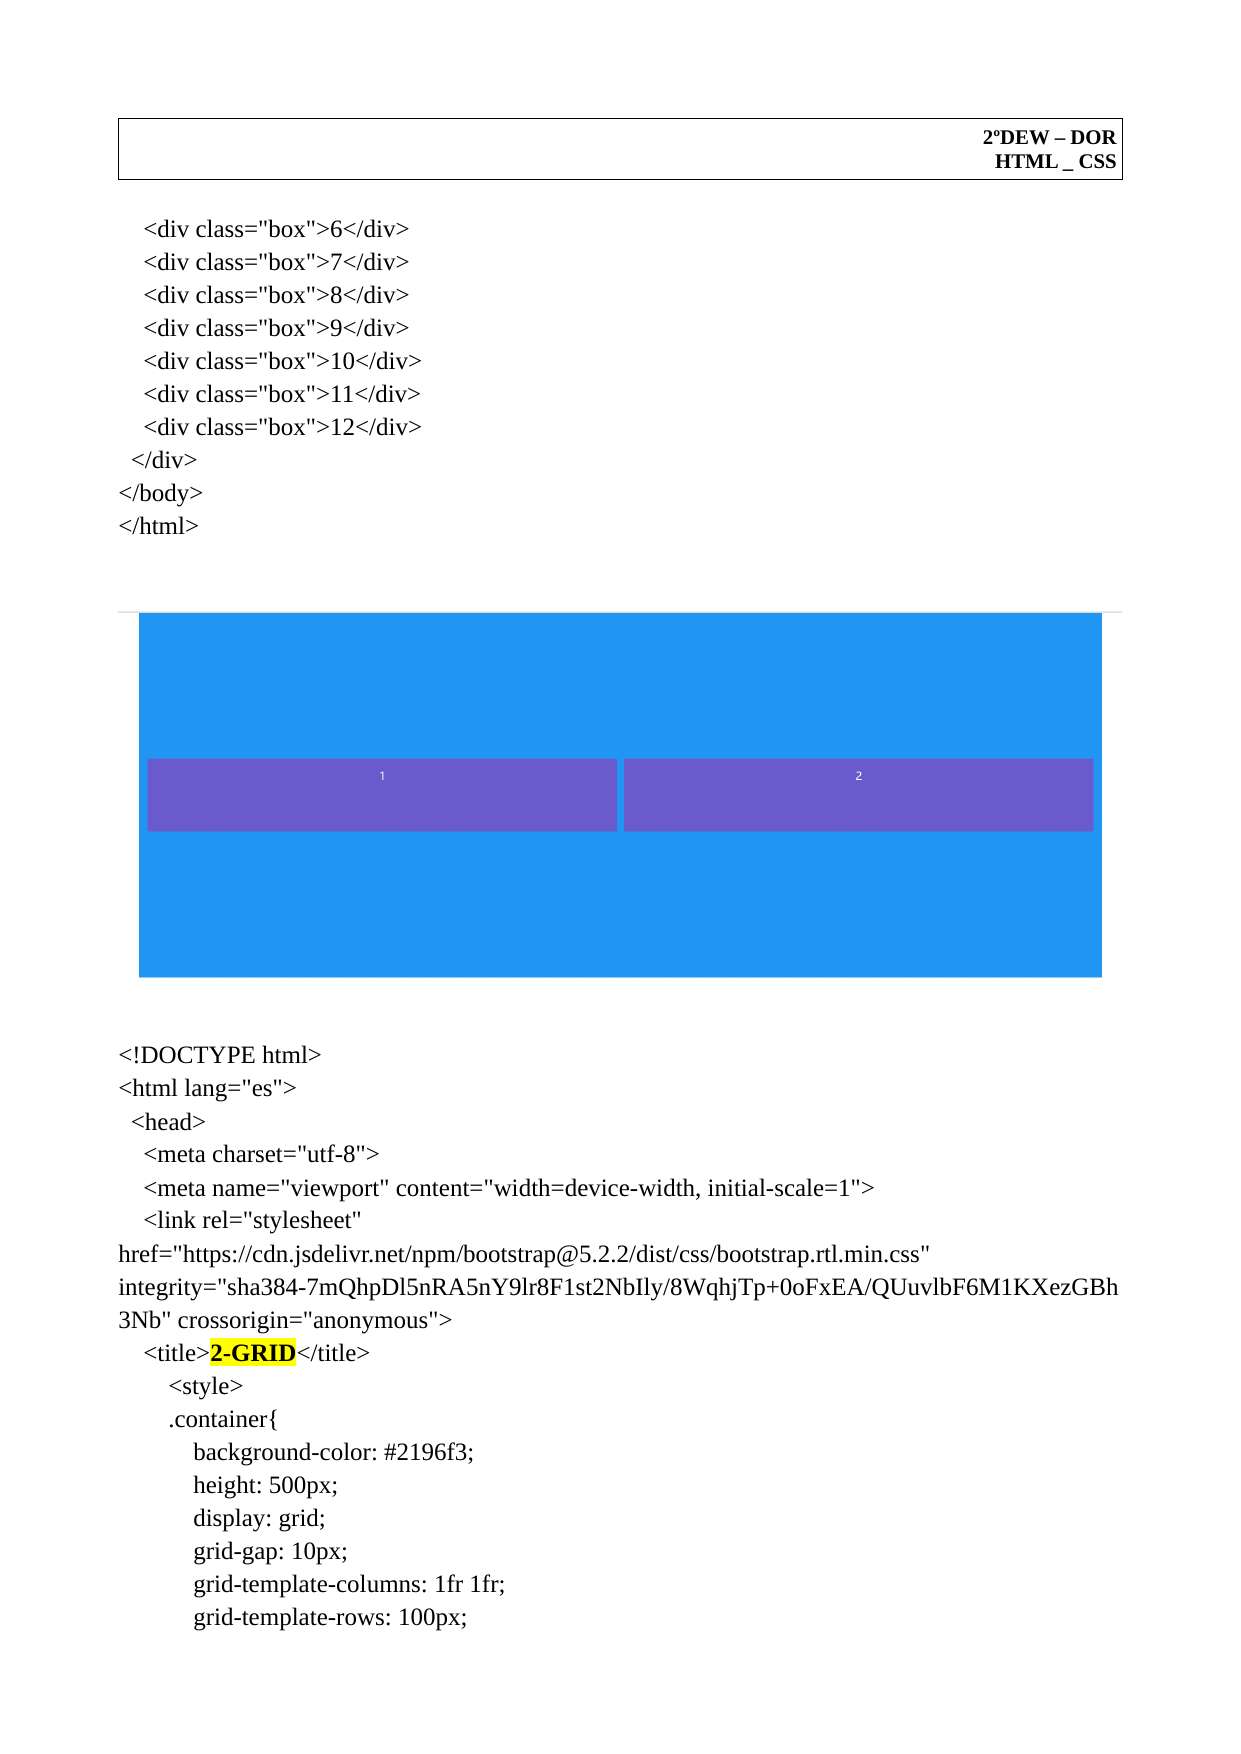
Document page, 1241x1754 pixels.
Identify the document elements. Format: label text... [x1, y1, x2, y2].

text background-color: #2196f3; [118, 1437, 1122, 1466]
text <html lang="es"> [118, 1073, 1122, 1102]
text grid-gap: 10px; [118, 1536, 1122, 1564]
text display: grid; [118, 1503, 1122, 1532]
text <!DOCTYPE html> [118, 1041, 1122, 1069]
text <div class="box">11</div> [118, 379, 1122, 408]
text <meta name="viewport" content="width=device-width, initial-scale=1"> [118, 1173, 1122, 1201]
text grid-template-rows: 100px; [118, 1602, 1122, 1631]
text <style> [118, 1371, 1122, 1399]
text <div class="box">12</div> [118, 412, 1122, 441]
text <div class="box">7</div> [118, 247, 1122, 276]
text <title>2-GRID</title> [118, 1338, 1122, 1366]
text <div class="box">6</div> [118, 214, 1122, 243]
text </div> [118, 445, 1122, 474]
text <div class="box">8</div> [118, 280, 1122, 309]
text </html> [118, 511, 1122, 540]
text <link rel="stylesheet" href="https://cdn.jsdelivr.net/npm/bootstrap@5.2.2/dist/css/bootstrap.rtl.min.css" integrity="sha384-7mQhpDl5nRA5nY9lr8F1st2NbIly/8WqhjTp+0oFxEA/QUuvlbF6M1KXezGBh3Nb" crossorigin="anonymous"> [118, 1206, 1122, 1333]
text height: 500px; [118, 1470, 1122, 1498]
text <div class="box">10</div> [118, 346, 1122, 375]
text <div class="box">9</div> [118, 313, 1122, 342]
text .container{ [118, 1404, 1122, 1432]
text <head> [118, 1107, 1122, 1135]
text grid-template-columns: 1fr 1fr; [118, 1569, 1122, 1598]
text <meta charset="utf-8"> [118, 1139, 1122, 1168]
picture [118, 610, 1123, 989]
text </body> [118, 478, 1122, 507]
